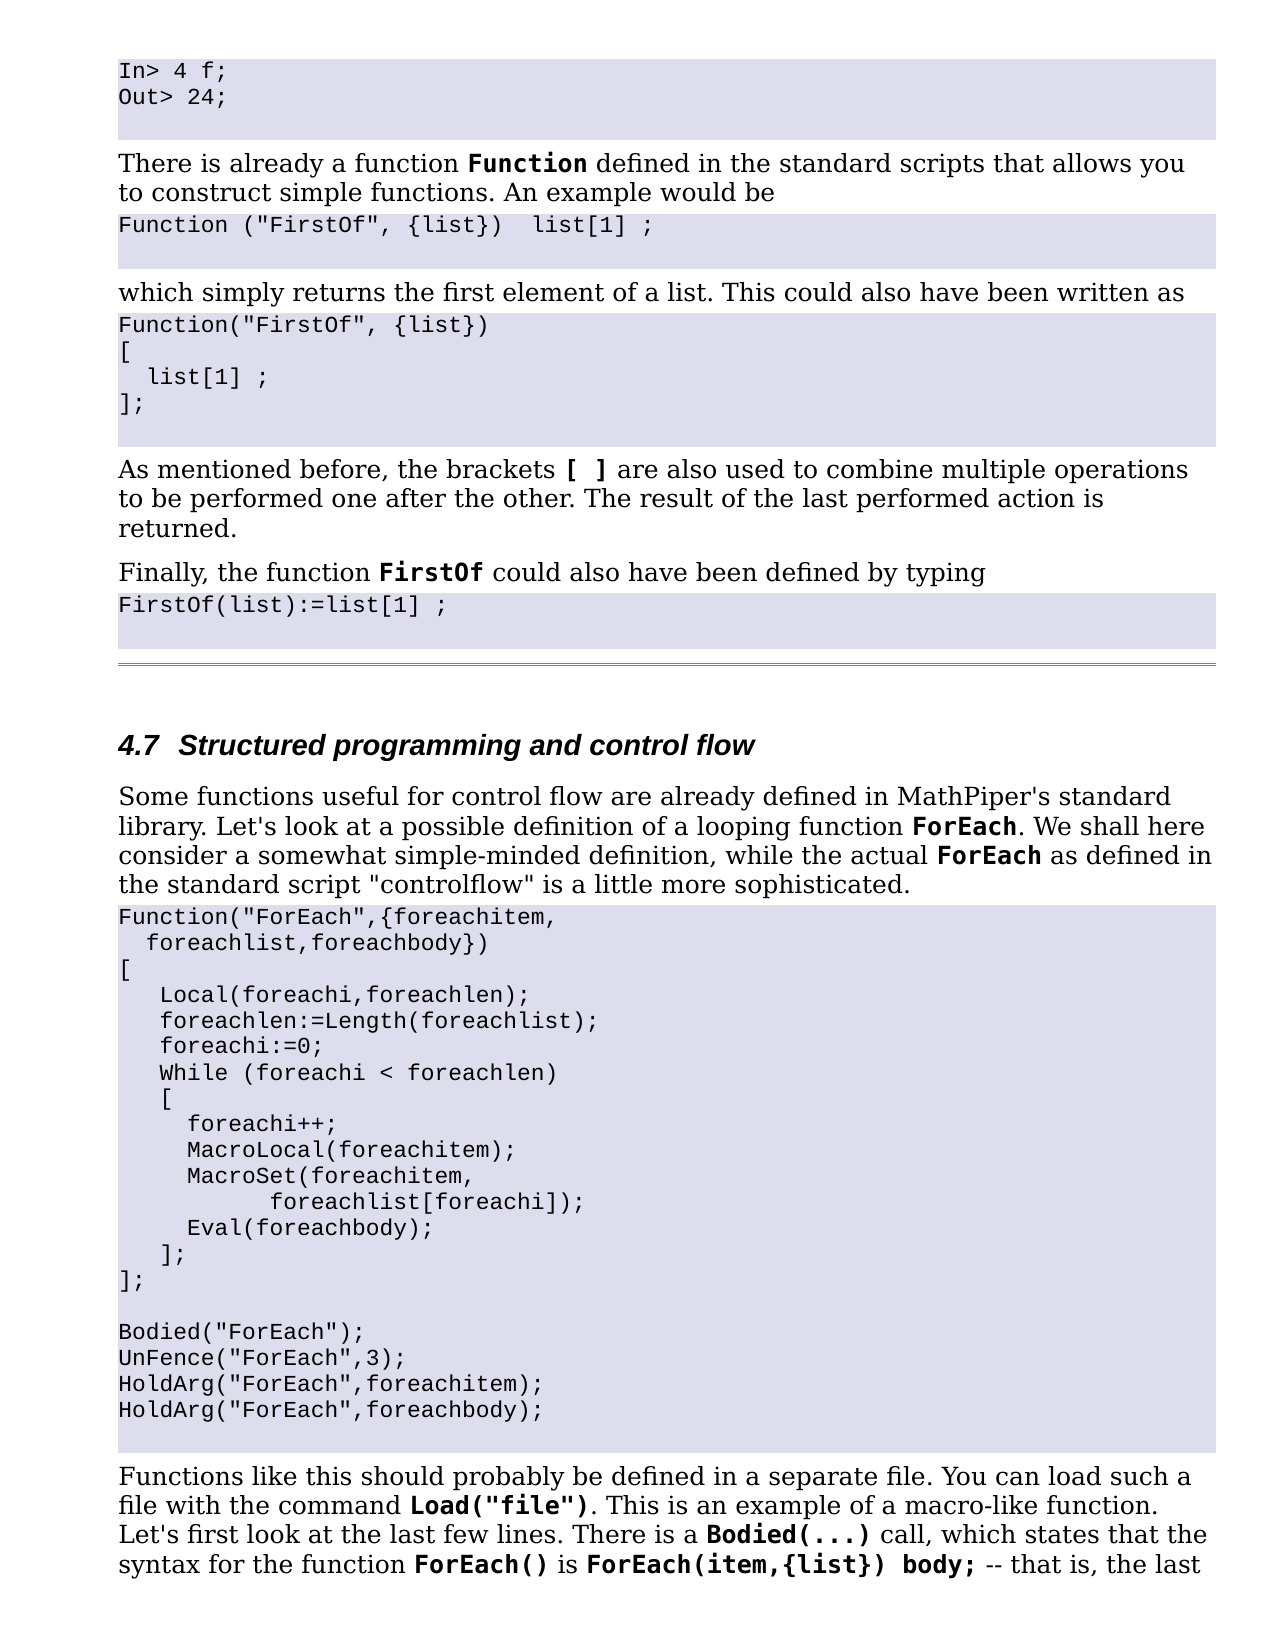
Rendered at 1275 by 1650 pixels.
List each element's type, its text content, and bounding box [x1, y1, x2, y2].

text Some functions useful for control flow are already defined in MathPiper's standard library. Let's look at a possible definition of a looping function ForEach. We shall here consider a somewhat simple-minded definition, while the actual ForEach as defined in the standard script "controlflow" is a little more sophisticated. [118, 782, 1216, 899]
text Finally, the function FirstOf could also have been defined by typing [118, 558, 1216, 587]
table_header Function("FirstOf", {list}) [ list[1] ; ]; [118, 313, 1216, 447]
text Functions like this should probably be defined in a separate file. You can load such a file with the command Load("file"). This is an example of a macro-like function. Let's first look at the last few lines. There is a Bodied(...) call, which states that the syntax for the function ForEach() is ForEach(item,{list}) body; -- that is, the last [118, 1462, 1216, 1579]
table_header Function("ForEach",{foreachitem, foreachlist,foreachbody}) [ Local(foreachi,foreachlen); foreachlen:=Length(foreachlist); foreachi:=0; While (foreachi < foreachlen) [ foreachi++; MacroLocal(foreachitem); MacroSet(foreachitem, foreachlist[foreachi]); Eval(foreachbody); ]; ]; Bodied("ForEach"); UnFence("ForEach",3); HoldArg("ForEach",foreachitem); HoldArg("ForEach",foreachbody); [118, 905, 1216, 1453]
table_header In> 4 f; Out> 24; [118, 59, 1216, 140]
table_header FirstOf(list):=list[1] ; [118, 593, 1216, 649]
subtitle Structured programming and control flow [118, 728, 1216, 762]
text As mentioned before, the brackets [ ] are also used to combine multiple operations to be performed one after the other. The result of the last performed action is returned. [118, 456, 1216, 543]
table_header Function ("FirstOf", {list}) list[1] ; [118, 214, 1216, 269]
text There is already a function Function defined in the standard scripts that allows you to construct simple functions. An example would be [118, 149, 1216, 208]
text which simply returns the first element of a list. This could also have been written as [118, 278, 1216, 307]
